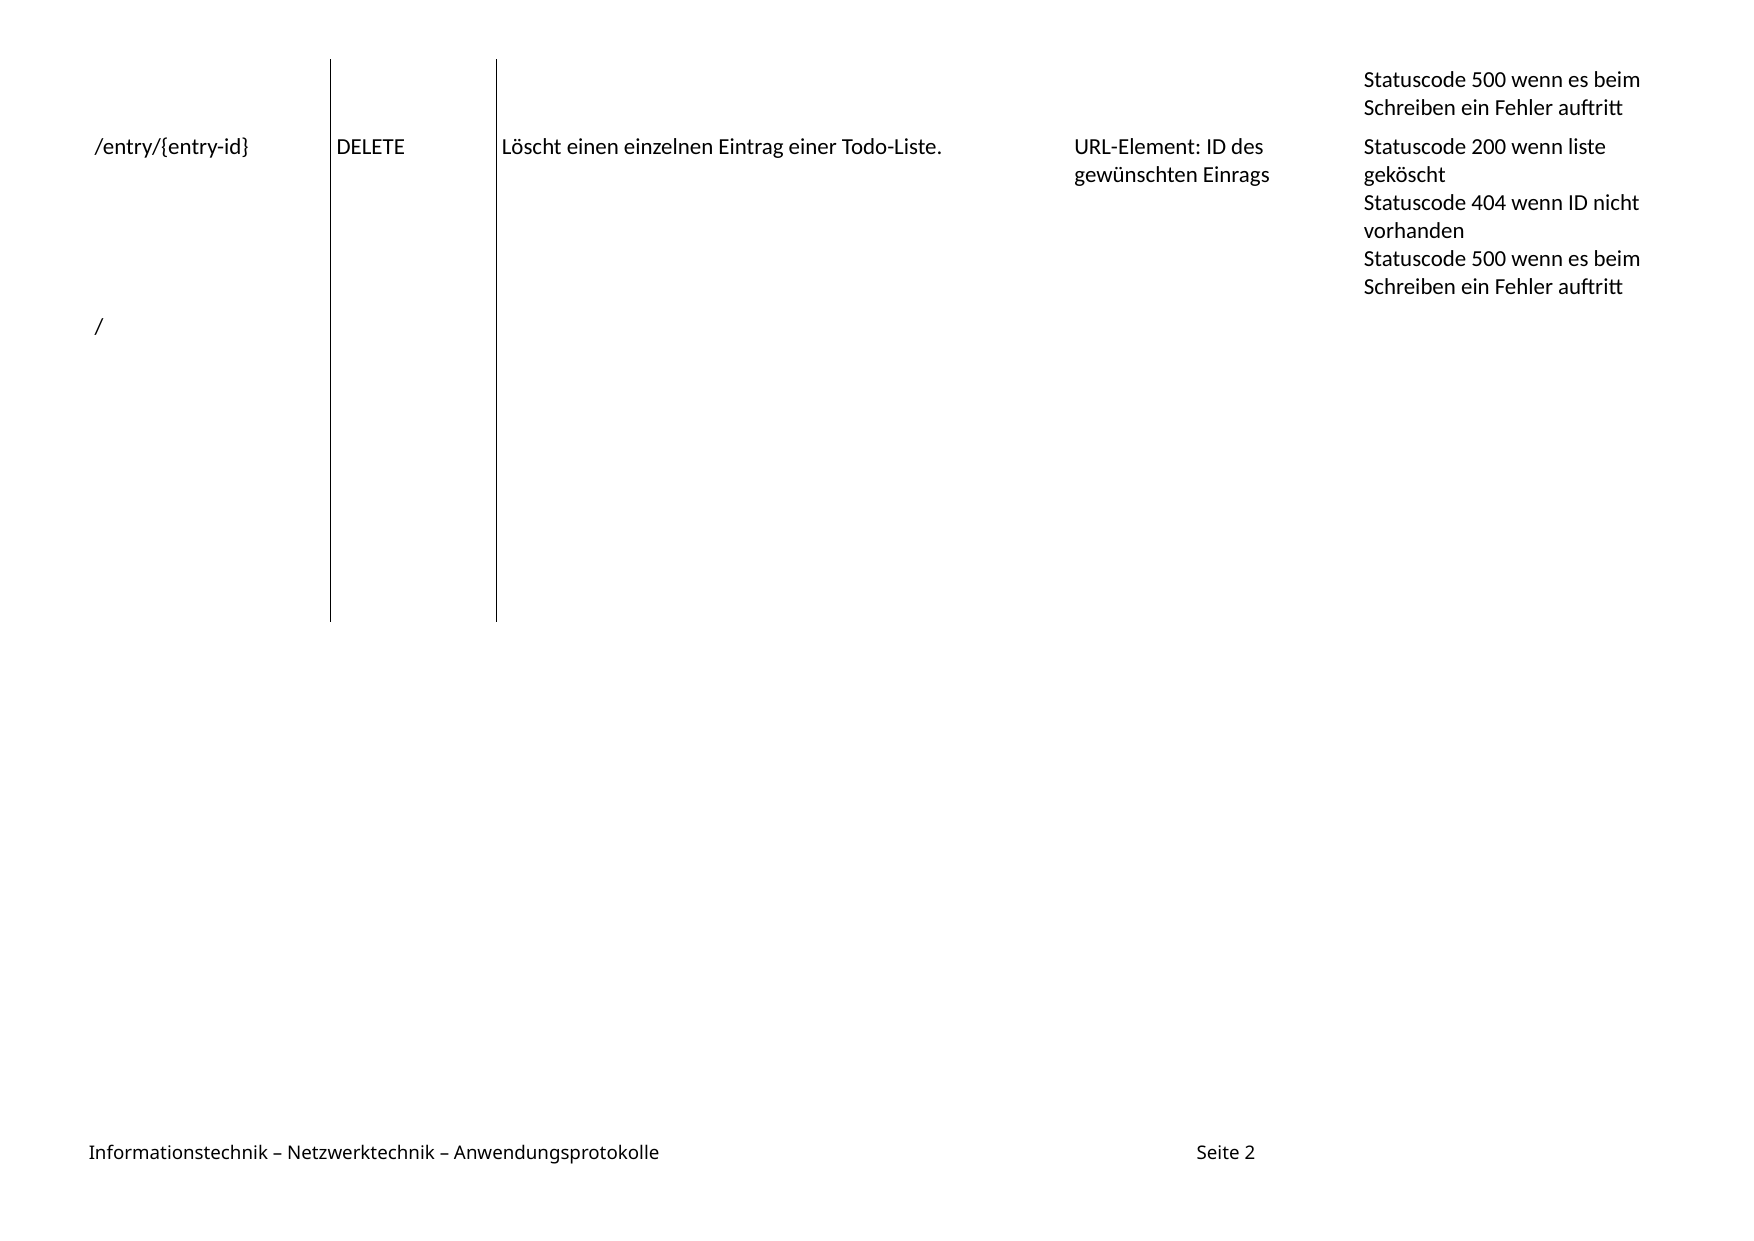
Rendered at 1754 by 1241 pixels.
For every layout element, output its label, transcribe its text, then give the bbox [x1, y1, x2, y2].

table_cell [331, 464, 496, 503]
table_cell [1358, 385, 1648, 424]
table_cell [1358, 504, 1648, 543]
table_cell URL-Element: ID des gewünschten Einrags [1069, 127, 1358, 306]
table_cell [1358, 464, 1648, 503]
table_cell [1069, 504, 1358, 543]
table_cell [89, 385, 330, 424]
table_cell [1069, 346, 1358, 385]
table_cell [1069, 583, 1358, 622]
table_cell / [89, 306, 330, 346]
table_cell [1069, 464, 1358, 503]
table_cell [331, 59, 496, 127]
table_cell [89, 59, 330, 127]
table_cell Statuscode 200 wenn liste geköscht Statuscode 404 wenn ID nicht vorhanden Statuscode 500 wenn es beim Schreiben ein Fehler auftritt [1358, 127, 1648, 306]
table_cell [497, 504, 1068, 543]
table_cell [331, 583, 496, 622]
table_cell [1069, 385, 1358, 424]
table_cell [1069, 306, 1358, 346]
table_cell [89, 504, 330, 543]
table_cell [497, 543, 1068, 582]
table_cell [497, 425, 1068, 464]
table_cell [89, 583, 330, 622]
table_cell [331, 425, 496, 464]
table_cell [1358, 346, 1648, 385]
table_cell DELETE [331, 127, 496, 306]
table_cell [1358, 306, 1648, 346]
table_cell /entry/{entry-id} [89, 127, 330, 306]
table_cell [331, 504, 496, 543]
table_cell [1069, 543, 1358, 582]
table_cell [331, 385, 496, 424]
table_cell Statuscode 500 wenn es beim Schreiben ein Fehler auftritt [1358, 59, 1648, 127]
table_cell [331, 306, 496, 346]
table_cell [331, 346, 496, 385]
table_cell Löscht einen einzelnen Eintrag einer Todo-Liste. [497, 127, 1068, 306]
table_cell [497, 346, 1068, 385]
table_cell [89, 346, 330, 385]
table_cell [497, 583, 1068, 622]
table_cell [497, 306, 1068, 346]
table_cell [1069, 59, 1358, 127]
table_cell [1358, 425, 1648, 464]
table_cell [497, 464, 1068, 503]
table_cell [89, 543, 330, 582]
table_cell [89, 425, 330, 464]
table_cell [1358, 583, 1648, 622]
table_cell [497, 385, 1068, 424]
table_cell [331, 543, 496, 582]
table_cell [497, 59, 1068, 127]
table_cell [89, 464, 330, 503]
table_cell [1358, 543, 1648, 582]
table_cell [1069, 425, 1358, 464]
